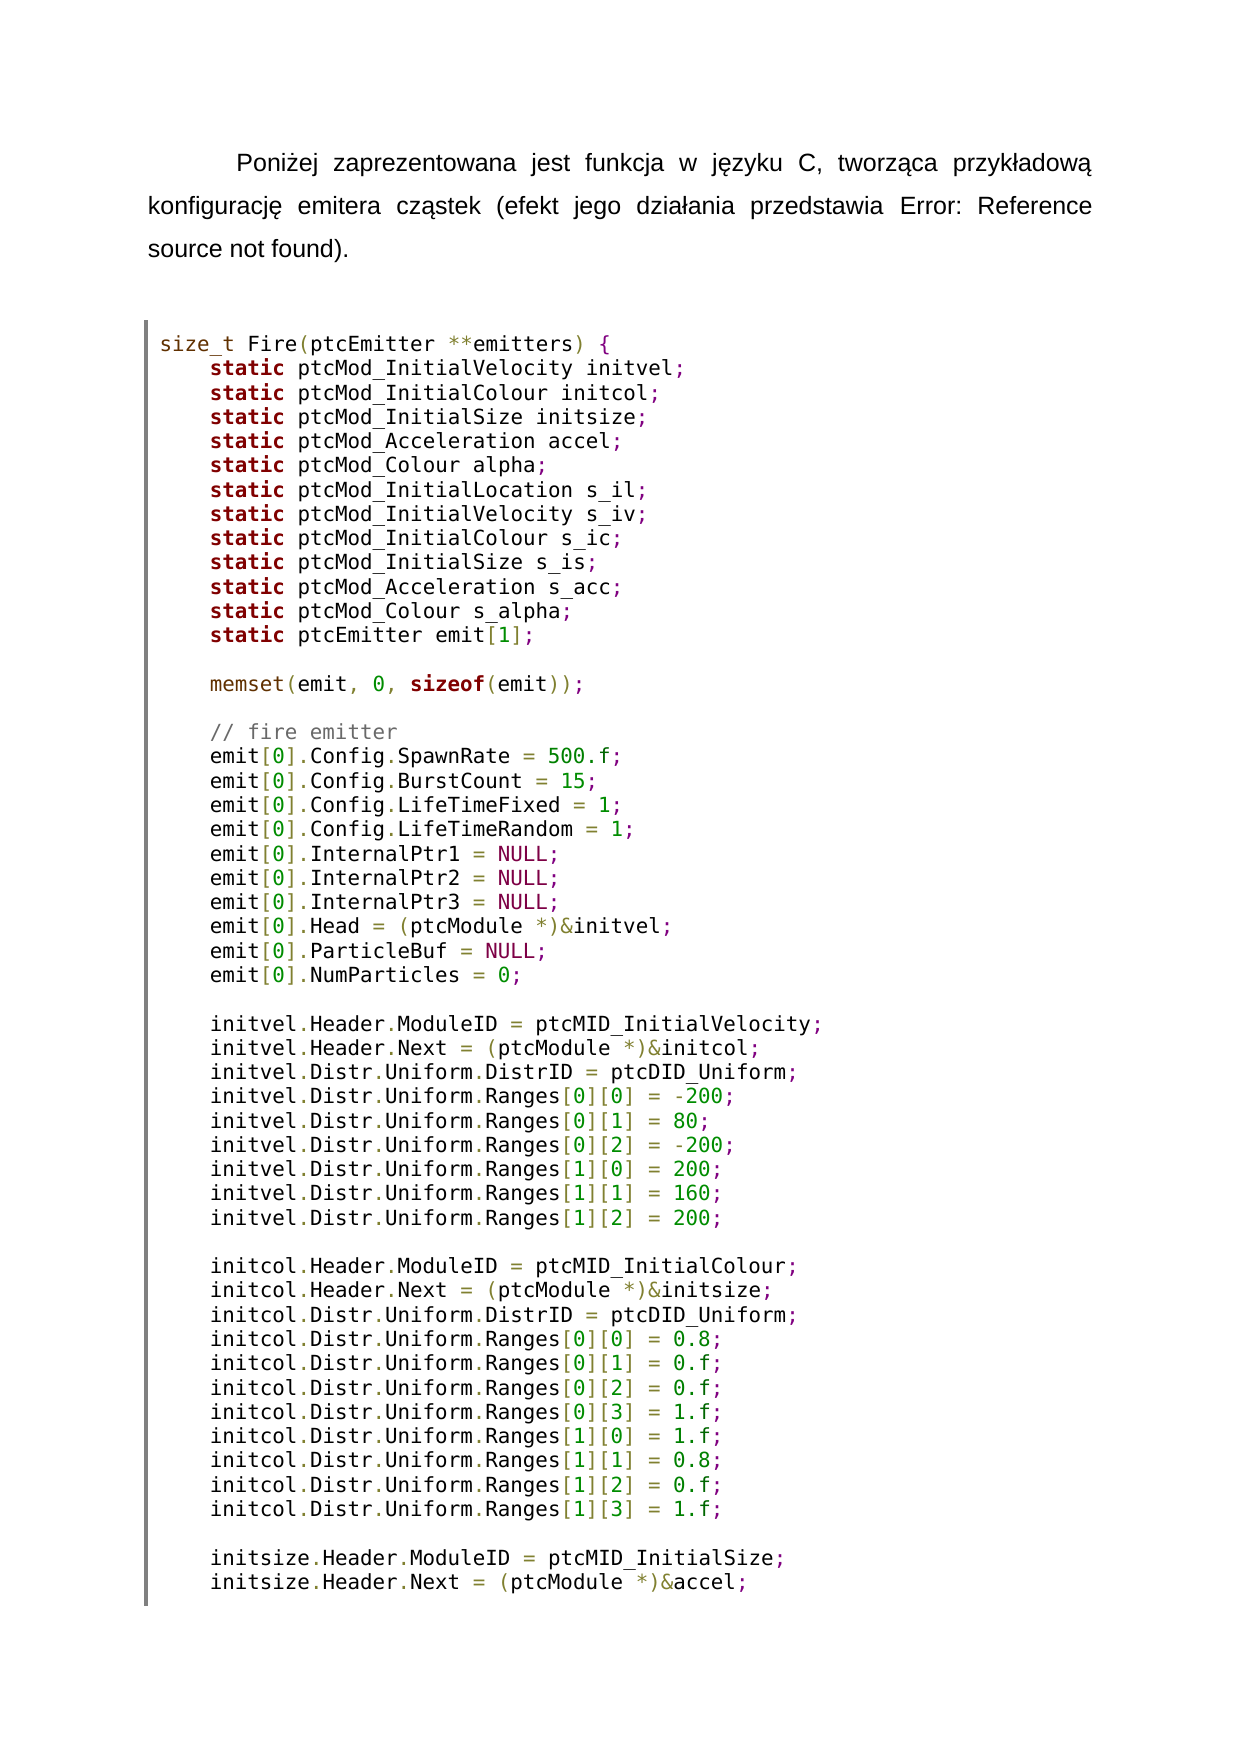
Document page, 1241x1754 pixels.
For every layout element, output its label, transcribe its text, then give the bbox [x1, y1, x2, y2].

text initcol.Distr.Uniform.Ranges[0][1] = 0.f; [148, 1351, 1104, 1376]
text static ptcMod_Acceleration accel; [148, 429, 1104, 453]
text static ptcMod_InitialVelocity initvel; [148, 356, 1104, 381]
text emit[0].Config.BurstCount = 15; [148, 769, 1104, 793]
text static ptcMod_InitialLocation s_il; [148, 478, 1104, 502]
text static ptcMod_InitialColour s_ic; [148, 526, 1104, 550]
text static ptcEmitter emit[1]; [148, 623, 1104, 647]
text initvel.Header.ModuleID = ptcMID_InitialVelocity; [148, 1012, 1104, 1036]
text initcol.Distr.Uniform.Ranges[1][3] = 1.f; [148, 1497, 1104, 1521]
text static ptcMod_Colour alpha; [148, 453, 1104, 478]
text initcol.Distr.Uniform.DistrID = ptcDID_Uniform; [148, 1303, 1104, 1327]
text initcol.Distr.Uniform.Ranges[0][2] = 0.f; [148, 1376, 1104, 1400]
text memset(emit, 0, sizeof(emit)); [148, 672, 1104, 696]
text initcol.Distr.Uniform.Ranges[1][0] = 1.f; [148, 1424, 1104, 1448]
text initvel.Distr.Uniform.DistrID = ptcDID_Uniform; [148, 1060, 1104, 1084]
text emit[0].Head = (ptcModule *)&initvel; [148, 914, 1104, 939]
text size_t Fire(ptcEmitter **emitters) { [148, 320, 1104, 356]
text emit[0].InternalPtr2 = NULL; [148, 866, 1104, 890]
text initvel.Distr.Uniform.Ranges[0][1] = 80; [148, 1109, 1104, 1133]
text initvel.Distr.Uniform.Ranges[1][0] = 200; [148, 1157, 1104, 1181]
text initcol.Header.ModuleID = ptcMID_InitialColour; [148, 1254, 1104, 1278]
text emit[0].Config.LifeTimeRandom = 1; [148, 817, 1104, 842]
text initcol.Distr.Uniform.Ranges[1][1] = 0.8; [148, 1448, 1104, 1473]
text initcol.Header.Next = (ptcModule *)&initsize; [148, 1278, 1104, 1303]
text initvel.Header.Next = (ptcModule *)&initcol; [148, 1036, 1104, 1060]
text initvel.Distr.Uniform.Ranges[1][2] = 200; [148, 1206, 1104, 1230]
text static ptcMod_Colour s_alpha; [148, 599, 1104, 623]
text initsize.Header.ModuleID = ptcMID_InitialSize; [148, 1546, 1104, 1570]
text static ptcMod_Acceleration s_acc; [148, 575, 1104, 599]
text static ptcMod_InitialColour initcol; [148, 381, 1104, 405]
text initvel.Distr.Uniform.Ranges[0][0] = -200; [148, 1084, 1104, 1109]
text static ptcMod_InitialSize s_is; [148, 550, 1104, 575]
text initvel.Distr.Uniform.Ranges[1][1] = 160; [148, 1181, 1104, 1206]
text // fire emitter [148, 720, 1104, 744]
text emit[0].InternalPtr3 = NULL; [148, 890, 1104, 914]
text emit[0].Config.LifeTimeFixed = 1; [148, 793, 1104, 817]
text initcol.Distr.Uniform.Ranges[0][3] = 1.f; [148, 1400, 1104, 1424]
text initsize.Header.Next = (ptcModule *)&accel; [148, 1570, 1104, 1606]
text initcol.Distr.Uniform.Ranges[1][2] = 0.f; [148, 1473, 1104, 1497]
text emit[0].Config.SpawnRate = 500.f; [148, 744, 1104, 769]
text Poniżej zaprezentowana jest funkcja w języku C, tworząca przykładową konfigurację emitera cząstek (efekt jego działania przedstawia Błąd: Nie znaleziono źródła odwołania). [148, 148, 1092, 263]
text initcol.Distr.Uniform.Ranges[0][0] = 0.8; [148, 1327, 1104, 1351]
text emit[0].InternalPtr1 = NULL; [148, 842, 1104, 866]
text initvel.Distr.Uniform.Ranges[0][2] = -200; [148, 1133, 1104, 1157]
text static ptcMod_InitialSize initsize; [148, 405, 1104, 429]
text emit[0].ParticleBuf = NULL; [148, 939, 1104, 963]
text static ptcMod_InitialVelocity s_iv; [148, 502, 1104, 526]
text emit[0].NumParticles = 0; [148, 963, 1104, 987]
